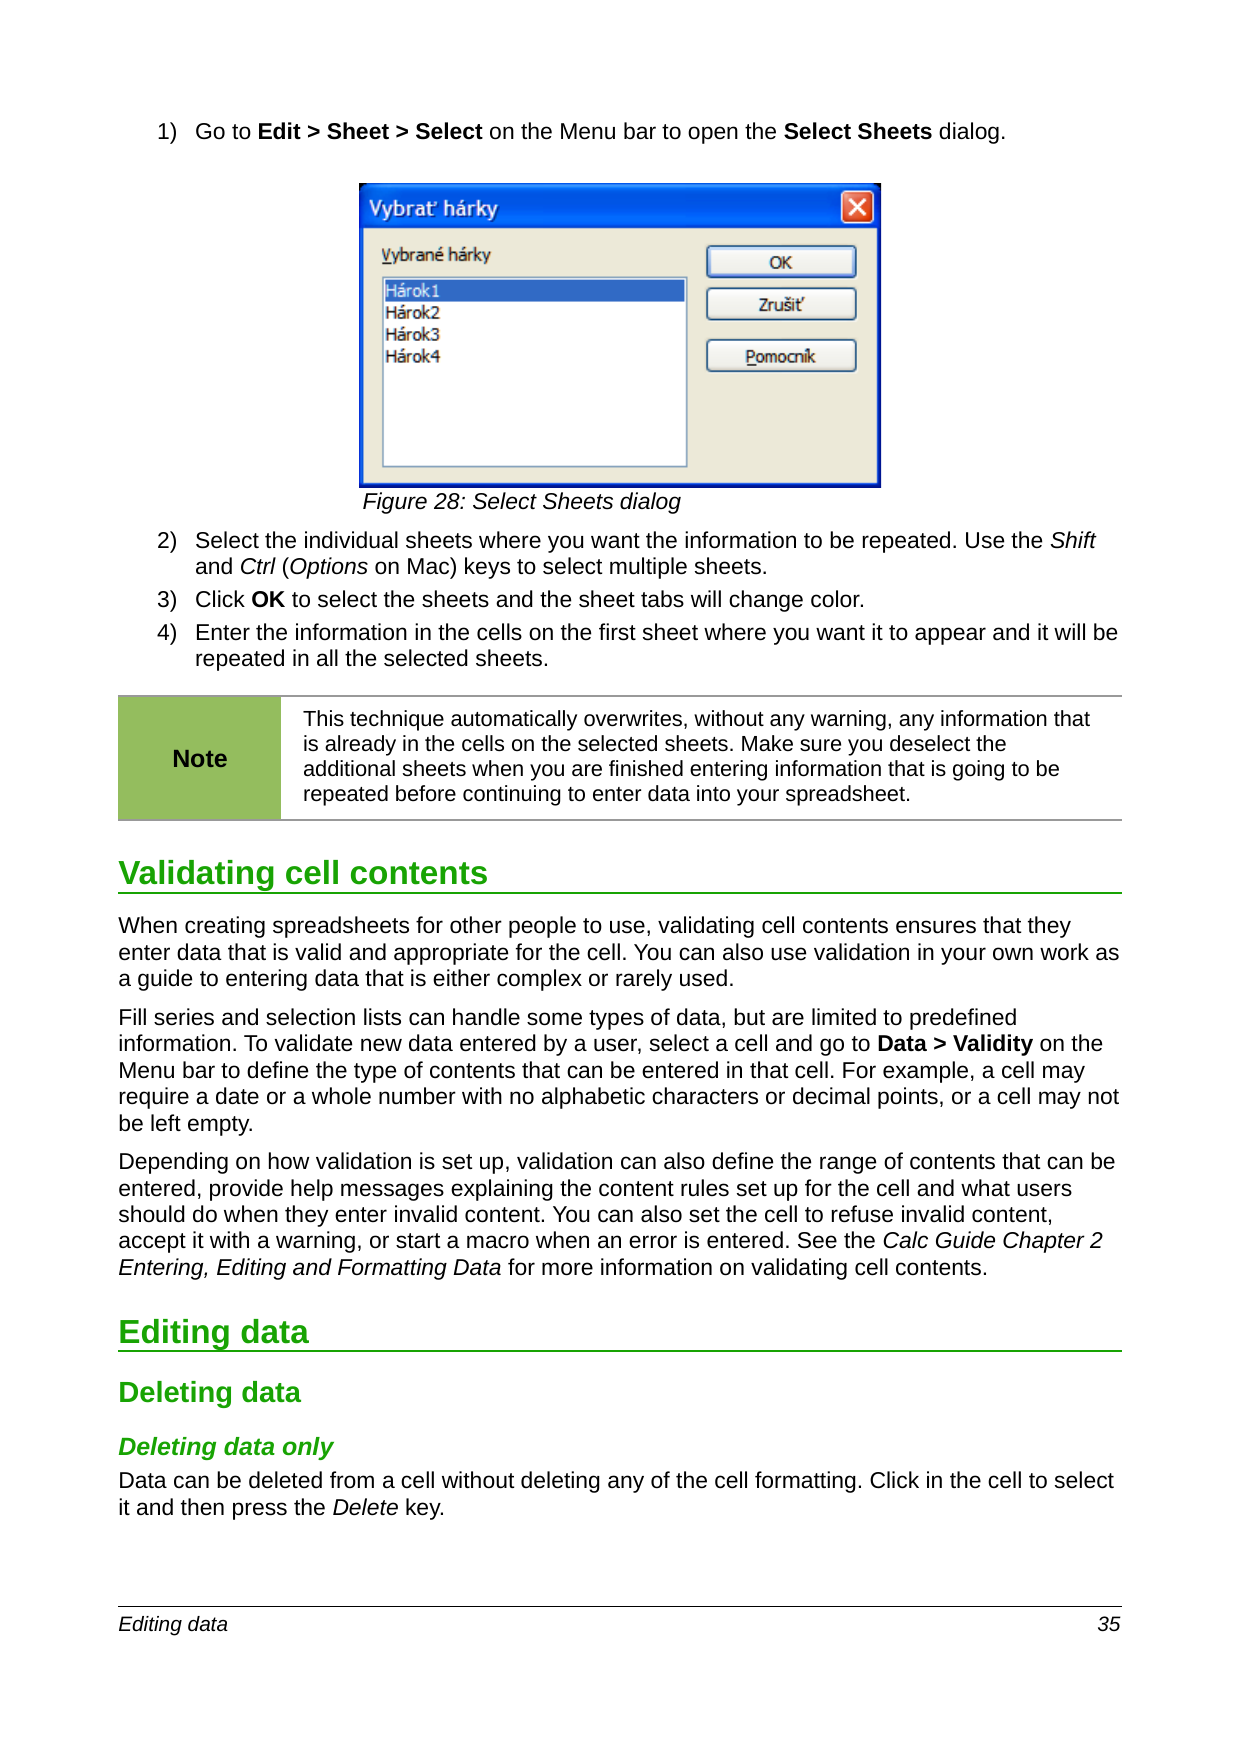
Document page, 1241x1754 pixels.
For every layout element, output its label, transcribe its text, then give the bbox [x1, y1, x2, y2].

text Fill series and selection lists can handle some types of data, but are limited to predefined information. To validate new data entered by a user, select a cell and go to Data > Validity on the Menu bar to define the type of contents that can be entered in that cell. For example, a cell may require a date or a whole number with no alphabetic characters or decimal points, or a cell may not be left empty. [118, 1004, 1122, 1136]
subtitle Deleting data [118, 1376, 1122, 1409]
table_header Note [118, 697, 281, 819]
list Select the individual sheets where you want the information to be repeated. Use the Shift and Ctrl (Options on Mac) keys to select multiple sheets. [177, 527, 1122, 579]
subtitle Validating cell contents [118, 853, 1122, 892]
text Data can be deleted from a cell without deleting any of the cell formatting. Click in the cell to select it and then press the Delete key. [118, 1467, 1122, 1520]
table_header This technique automatically overwrites, without any warning, any information that is already in the cells on the selected sheets. Make sure you deselect the additional sheets when you are finished entering information that is going to be repeated before continuing to enter data into your spreadsheet. [281, 697, 1122, 819]
text Depending on how validation is set up, validation can also define the range of contents that can be entered, provide help messages explaining the content rules set up for the cell and what users should do when they enter invalid content. You can also set the cell to refuse invalid content, accept it with a warning, or start a macro when an error is entered. See the Calc Guide Chapter 2 Entering, Editing and Formatting Data for more information on validating cell contents. [118, 1148, 1122, 1280]
picture [359, 183, 882, 488]
subtitle Deleting data only [118, 1432, 1122, 1461]
list Go to Edit > Sheet > Select on the Menu bar to open the Select Sheets dialog. [177, 118, 1122, 144]
list Click OK to select the sheets and the sheet tabs will change color. [177, 586, 1122, 612]
text When creating spreadsheets for other people to use, validating cell contents ensures that they enter data that is valid and appropriate for the cell. You can also use validation in your own work as a guide to entering data that is either complex or rarely used. [118, 912, 1122, 992]
subtitle Editing data [118, 1312, 1122, 1350]
list Enter the information in the cells on the first sheet where you want it to appear and it will be repeated in all the selected sheets. [177, 618, 1122, 671]
text Figure 28: Select Sheets dialog [362, 488, 878, 514]
